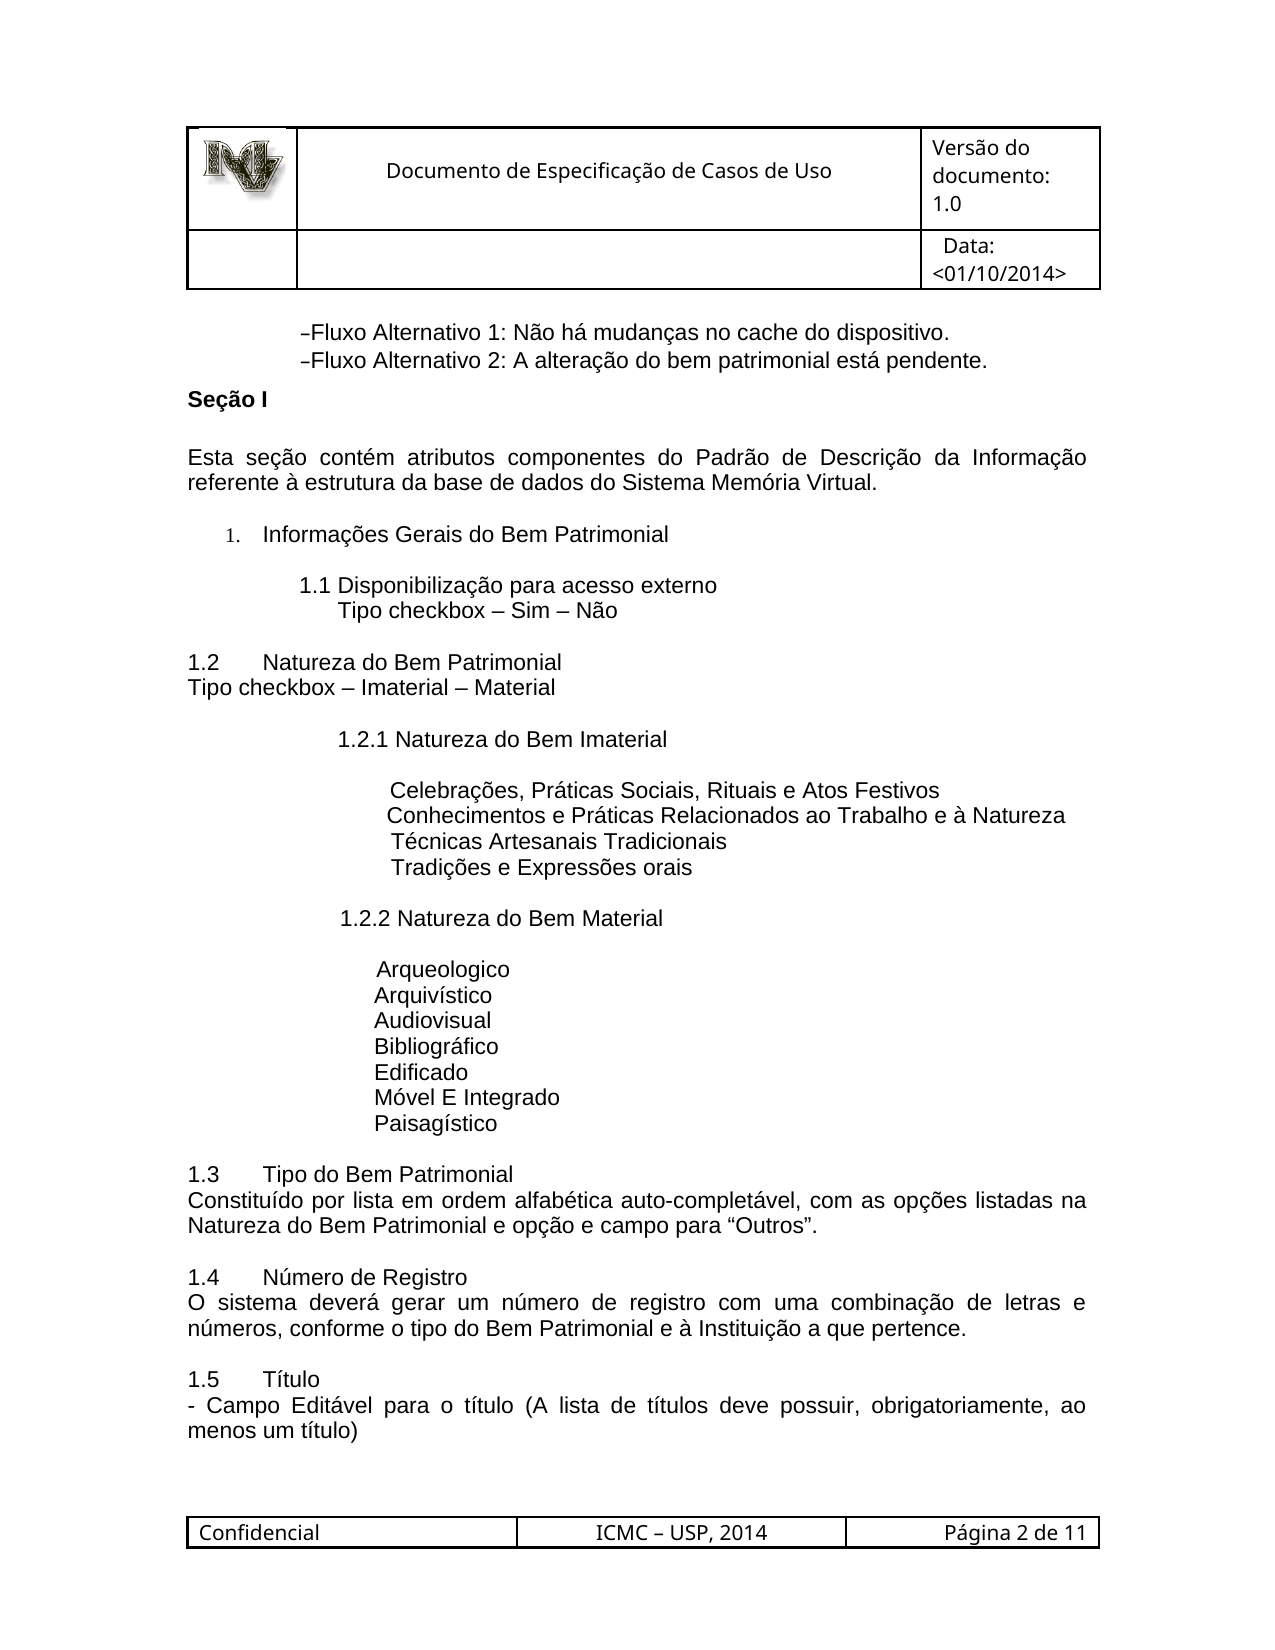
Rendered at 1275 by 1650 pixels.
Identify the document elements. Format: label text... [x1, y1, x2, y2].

text Audiovisual [187, 1008, 1087, 1034]
text Seção I [187, 387, 1087, 413]
text 1.5 Título [187, 1367, 1087, 1393]
text Técnicas Artesanais Tradicionais [187, 829, 1087, 854]
text Edificado [187, 1059, 1087, 1085]
text Conhecimentos e Práticas Relacionados ao Trabalho e à Natureza [187, 803, 1087, 829]
text Constituído por lista em ordem alfabética auto-completável, com as opções listadas na Natureza do Bem Patrimonial e opção e campo para “Outros”. [187, 1188, 1087, 1239]
text 1.3 Tipo do Bem Patrimonial [187, 1162, 1087, 1188]
list Informações Gerais do Bem Patrimonial [225, 521, 1087, 547]
text Esta seção contém atributos componentes do Padrão de Descrição da Informação referente à estrutura da base de dados do Sistema Memória Virtual. [187, 444, 1087, 496]
text Bibliográfico [187, 1034, 1087, 1059]
text Celebrações, Práticas Sociais, Rituais e Atos Festivos [187, 778, 1087, 803]
text Tradições e Expressões orais [187, 854, 1087, 880]
text Tipo checkbox – Imaterial – Material [187, 675, 1087, 701]
text Arquivístico [187, 983, 1087, 1008]
text 1.2 Natureza do Bem Patrimonial [187, 649, 1087, 675]
text Móvel E Integrado [187, 1085, 1087, 1111]
list Fluxo Alternativo 1: Não há mudanças no cache do dispositivo. [187, 318, 1087, 346]
text 1.2.1 Natureza do Bem Imaterial [187, 726, 1087, 752]
text 1.2.2 Natureza do Bem Material [187, 906, 1087, 931]
text 1.4 Número de Registro [187, 1264, 1087, 1290]
text 1.1 Disponibilização para acesso externo [187, 573, 1087, 598]
list Fluxo Alternativo 2: A alteração do bem patrimonial está pendente. [187, 346, 1087, 374]
text Arqueologico [187, 957, 1087, 983]
text Paisagístico [187, 1111, 1087, 1136]
picture [198, 128, 286, 204]
text - Campo Editável para o título (A lista de títulos deve possuir, obrigatoriamente, ao menos um título) [187, 1393, 1087, 1444]
text O sistema deverá gerar um número de registro com uma combinação de letras e números, conforme o tipo do Bem Patrimonial e à Instituição a que pertence. [187, 1290, 1087, 1341]
text Tipo checkbox – Sim – Não [187, 598, 1087, 624]
